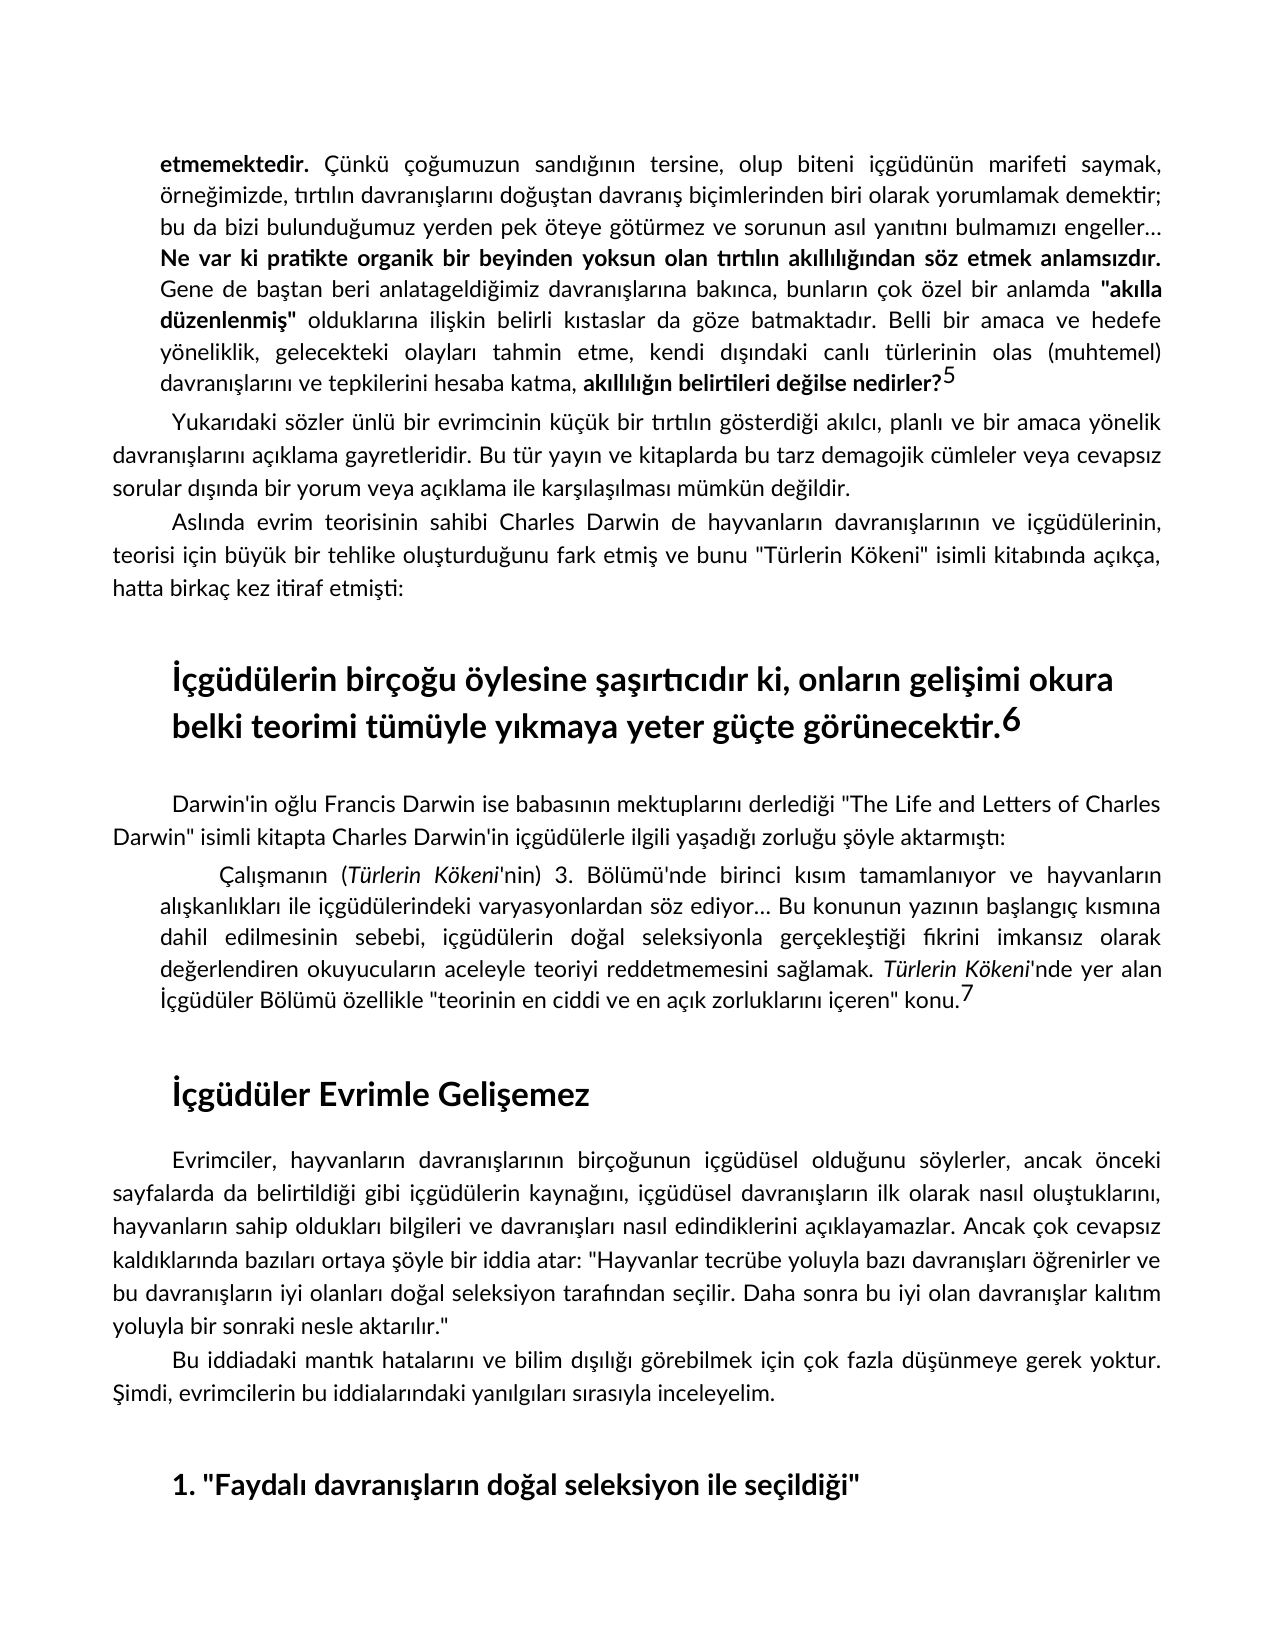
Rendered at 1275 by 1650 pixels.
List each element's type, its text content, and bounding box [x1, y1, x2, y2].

text Darwin'in oğlu Francis Darwin ise babasının mektuplarını derlediği "The Life and Letters of Charles Darwin" isimli kitapta Charles Darwin'in içgüdülerle ilgili yaşadığı zorluğu şöyle aktarmıştı: [112, 786, 1162, 852]
text Aslında evrim teorisinin sahibi Charles Darwin de hayvanların davranışlarının ve içgüdülerinin, teorisi için büyük bir tehlike oluşturduğunu fark etmiş ve bunu "Türlerin Kökeni" isimli kitabında açıkça, hatta birkaç kez itiraf etmişti: [112, 503, 1162, 603]
subtitle İçgüdülerin birçoğu öylesine şaşırtıcıdır ki, onların gelişimi okura belki teorimi tümüyle yıkmaya yeter güçte görünecektir.6 [172, 658, 1162, 746]
text İçgüdüler Evrimle Gelişemez [112, 1083, 1162, 1112]
text Çalışmanın (Türlerin Kökeni'nin) 3. Bölümü'nde birinci kısım tamamlanıyor ve hayvanların alışkanlıkları ile içgüdülerindeki varyasyonlardan söz ediyor… Bu konunun yazının başlangıç kısmına dahil edilmesinin sebebi, içgüdülerin doğal seleksiyonla gerçekleştiği fikrini imkansız olarak değerlendiren okuyucuların aceleyle teoriyi reddetmemesini sağlamak. Türlerin Kökeni'nde yer alan İçgüdüler Bölümü özellikle "teorinin en ciddi ve en açık zorluklarını içeren" konu.7 [160, 858, 1162, 1014]
text 1. "Faydalı davranışların doğal seleksiyon ile seçildiği" [112, 1469, 1162, 1502]
text Bu iddiadaki mantık hatalarını ve bilim dışılığı görebilmek için çok fazla düşünmeye gerek yoktur. Şimdi, evrimcilerin bu iddialarındaki yanılgıları sırasıyla inceleyelim. [112, 1341, 1162, 1408]
text Evrimciler, hayvanların davranışlarının birçoğunun içgüdüsel olduğunu söylerler, ancak önceki sayfalarda da belirtildiği gibi içgüdülerin kaynağını, içgüdüsel davranışların ilk olarak nasıl oluştuklarını, hayvanların sahip oldukları bilgileri ve davranışları nasıl edindiklerini açıklayamazlar. Ancak çok cevapsız kaldıklarında bazıları ortaya şöyle bir iddia atar: "Hayvanlar tecrübe yoluyla bazı davranışları öğrenirler ve bu davranışların iyi olanları doğal seleksiyon tarafından seçilir. Daha sonra bu iyi olan davranışlar kalıtım yoluyla bir sonraki nesle aktarılır." [112, 1141, 1162, 1341]
text etmemektedir. Çünkü çoğumuzun sandığının tersine, olup biteni içgüdünün marifeti saymak, örneğimizde, tırtılın davranışlarını doğuştan davranış biçimlerinden biri olarak yorumlamak demektir; bu da bizi bulunduğumuz yerden pek öteye götürmez ve sorunun asıl yanıtını bulmamızı engeller… Ne var ki pratikte organik bir beyinden yoksun olan tırtılın akıllılığından söz etmek anlamsızdır. Gene de baştan beri anlatageldiğimiz davranışlarına bakınca, bunların çok özel bir anlamda "akılla düzenlenmiş" olduklarına ilişkin belirli kıstaslar da göze batmaktadır. Belli bir amaca ve hedefe yöneliklik, gelecekteki olayları tahmin etme, kendi dışındaki canlı türlerinin olas (muhtemel) davranışlarını ve tepkilerini hesaba katma, akıllılığın belirtileri değilse nedirler?5 [160, 148, 1162, 398]
text Yukarıdaki sözler ünlü bir evrimcinin küçük bir tırtılın gösterdiği akılcı, planlı ve bir amaca yönelik davranışlarını açıklama gayretleridir. Bu tür yayın ve kitaplarda bu tarz demagojik cümleler veya cevapsız sorular dışında bir yorum veya açıklama ile karşılaşılması mümkün değildir. [112, 403, 1162, 503]
